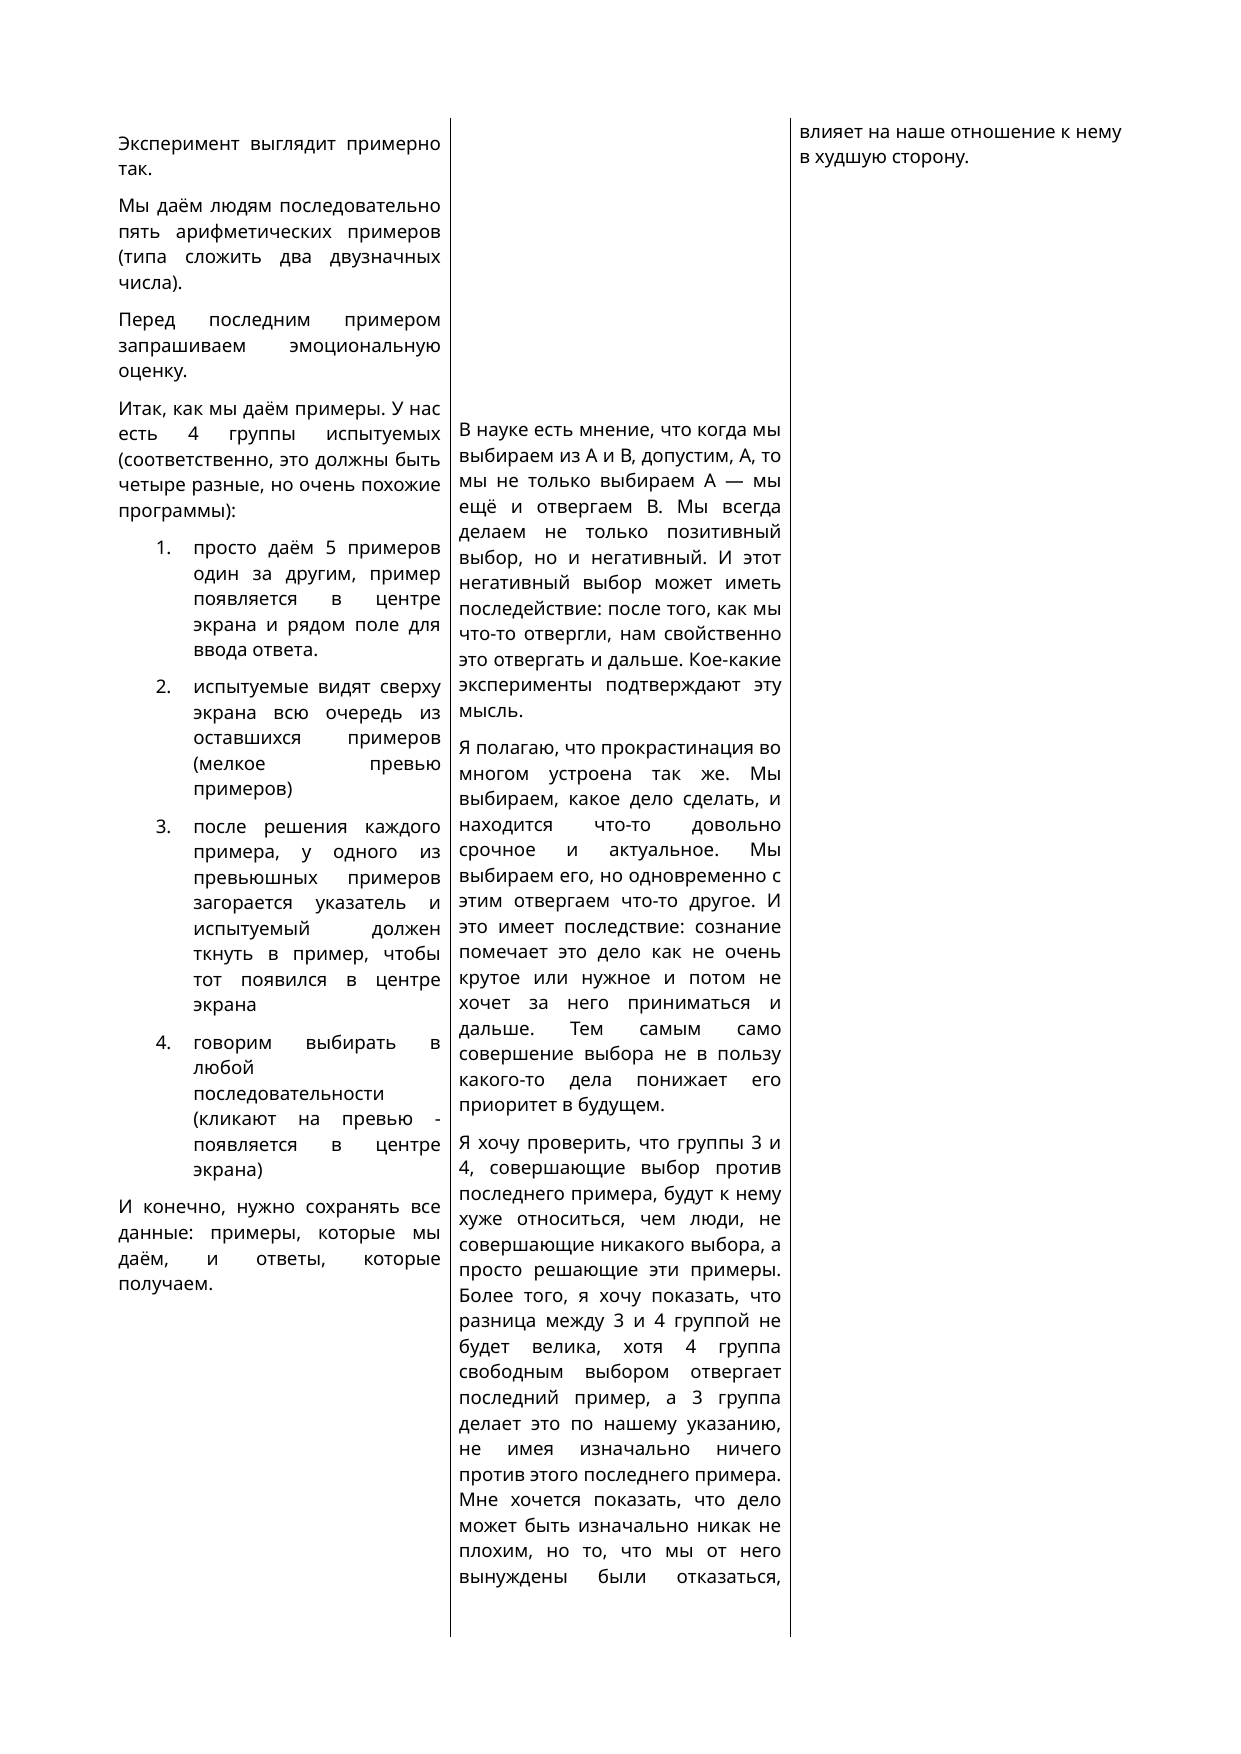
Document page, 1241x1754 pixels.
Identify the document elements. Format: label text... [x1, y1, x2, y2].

text влияет на наше отношение к нему в худшую сторону. [799, 118, 1122, 169]
list просто даём 5 примеров один за другим, пример появляется в центре экрана и рядом поле для ввода ответа. [156, 534, 441, 662]
text И конечно, нужно сохранять все данные: примеры, которые мы даём, и ответы, которые получаем. [118, 1194, 441, 1296]
text Итак, как мы даём примеры. У нас есть 4 группы испытуемых (соответственно, это должны быть четыре разные, но очень похожие программы): [118, 395, 441, 522]
list после решения каждого примера, у одного из превьюшных примеров загорается указатель и испытуемый должен ткнуть в пример, чтобы тот появился в центре экрана [156, 813, 441, 1017]
text Я хочу проверить, что группы 3 и 4, совершающие выбор против последнего примера, будут к нему хуже относиться, чем люди, не совершающие никакого выбора, а просто решающие эти примеры. Более того, я хочу показать, что разница между 3 и 4 группой не будет велика, хотя 4 группа свободным выбором отвергает последний пример, а 3 группа делает это по нашему указанию, не имея изначально ничего против этого последнего примера. Мне хочется показать, что дело может быть изначально никак не плохим, но то, что мы от него вынуждены были отказаться, [459, 1129, 781, 1588]
text Эксперимент выглядит примерно так. [118, 130, 441, 181]
text Перед последним примером запрашиваем эмоциональную оценку. [118, 307, 441, 383]
list испытуемые видят сверху экрана всю очередь из оставшихся примеров (мелкое превью примеров) [156, 674, 441, 801]
text Мы даём людям последовательно пять арифметических примеров (типа сложить два двузначных числа). [118, 193, 441, 295]
text В науке есть мнение, что когда мы выбираем из А и В, допустим, А, то мы не только выбираем А — мы ещё и отвергаем В. Мы всегда делаем не только позитивный выбор, но и негативный. И этот негативный выбор может иметь последействие: после того, как мы что-то отвергли, нам свойственно это отвергать и дальше. Кое-какие эксперименты подтверждают эту мысль. [459, 416, 781, 723]
list говорим выбирать в любой последовательности (кликают на превью - появляется в центре экрана) [156, 1029, 441, 1182]
text Я полагаю, что прокрастинация во многом устроена так же. Мы выбираем, какое дело сделать, и находится что-то довольно срочное и актуальное. Мы выбираем его, но одновременно с этим отвергаем что-то другое. И это имеет последствие: сознание помечает это дело как не очень крутое или нужное и потом не хочет за него приниматься и дальше. Тем самым само совершение выбора не в пользу какого-то дела понижает его приоритет в будущем. [459, 734, 781, 1117]
